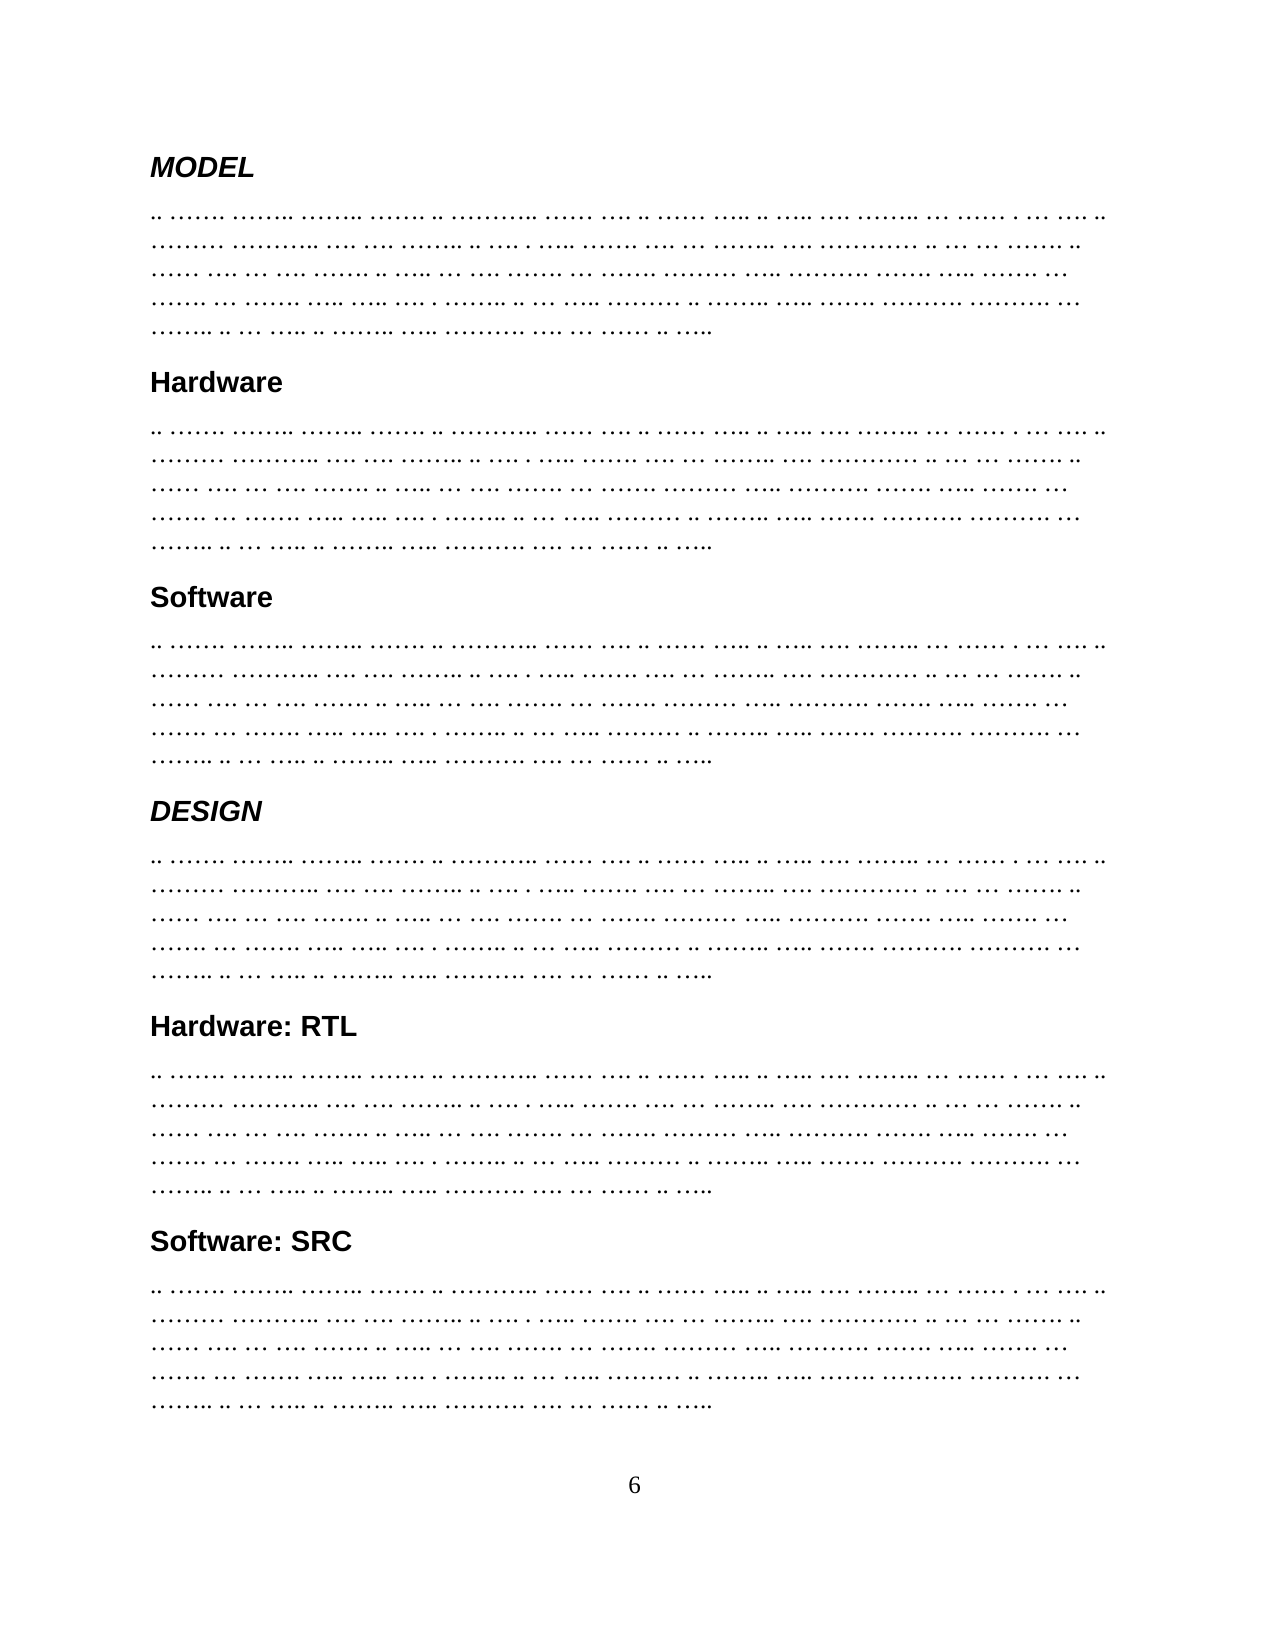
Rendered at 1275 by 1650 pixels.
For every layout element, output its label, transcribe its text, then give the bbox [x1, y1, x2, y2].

text .. ……. …….. …….. ……. .. ……….. …… …. .. …… ….. .. ….. …. …….. … …… . … …. .. ……… ……….. …. …. …….. .. …. . ….. ……. …. … …….. …. ………… .. … … ……. .. …… …. … …. ……. .. ….. … …. ……. … ……. ……… ….. ………. ……. ….. ……. … ……. … ……. ….. ….. …. . …….. .. … ….. ……… .. …….. ….. ……. ………. ………. … …….. .. … ….. .. …….. ….. ………. …. … …… .. ….. [150, 411, 1125, 554]
text .. ……. …….. …….. ……. .. ……….. …… …. .. …… ….. .. ….. …. …….. … …… . … …. .. ……… ……….. …. …. …….. .. …. . ….. ……. …. … …….. …. ………… .. … … ……. .. …… …. … …. ……. .. ….. … …. ……. … ……. ……… ….. ………. ……. ….. ……. … ……. … ……. ….. ….. …. . …….. .. … ….. ……… .. …….. ….. ……. ………. ………. … …….. .. … ….. .. …….. ….. ………. …. … …… .. ….. [150, 1055, 1125, 1199]
subtitle Hardware [150, 365, 1125, 398]
subtitle Software: SRC [150, 1224, 1125, 1257]
subtitle MODEL [150, 150, 1125, 183]
text .. ……. …….. …….. ……. .. ……….. …… …. .. …… ….. .. ….. …. …….. … …… . … …. .. ……… ……….. …. …. …….. .. …. . ….. ……. …. … …….. …. ………… .. … … ……. .. …… …. … …. ……. .. ….. … …. ……. … ……. ……… ….. ………. ……. ….. ……. … ……. … ……. ….. ….. …. . …….. .. … ….. ……… .. …….. ….. ……. ………. ………. … …….. .. … ….. .. …….. ….. ………. …. … …… .. ….. [150, 196, 1125, 340]
text .. ……. …….. …….. ……. .. ……….. …… …. .. …… ….. .. ….. …. …….. … …… . … …. .. ……… ……….. …. …. …….. .. …. . ….. ……. …. … …….. …. ………… .. … … ……. .. …… …. … …. ……. .. ….. … …. ……. … ……. ……… ….. ………. ……. ….. ……. … ……. … ……. ….. ….. …. . …….. .. … ….. ……… .. …….. ….. ……. ………. ………. … …….. .. … ….. .. …….. ….. ………. …. … …… .. ….. [150, 840, 1125, 984]
subtitle DESIGN [150, 794, 1125, 828]
subtitle Software [150, 579, 1125, 613]
text .. ……. …….. …….. ……. .. ……….. …… …. .. …… ….. .. ….. …. …….. … …… . … …. .. ……… ……….. …. …. …….. .. …. . ….. ……. …. … …….. …. ………… .. … … ……. .. …… …. … …. ……. .. ….. … …. ……. … ……. ……… ….. ………. ……. ….. ……. … ……. … ……. ….. ….. …. . …….. .. … ….. ……… .. …….. ….. ……. ………. ………. … …….. .. … ….. .. …….. ….. ………. …. … …… .. ….. [150, 626, 1125, 769]
subtitle Hardware: RTL [150, 1009, 1125, 1043]
text .. ……. …….. …….. ……. .. ……….. …… …. .. …… ….. .. ….. …. …….. … …… . … …. .. ……… ……….. …. …. …….. .. …. . ….. ……. …. … …….. …. ………… .. … … ……. .. …… …. … …. ……. .. ….. … …. ……. … ……. ……… ….. ………. ……. ….. ……. … ……. … ……. ….. ….. …. . …….. .. … ….. ……… .. …….. ….. ……. ………. ………. … …….. .. … ….. .. …….. ….. ………. …. … …… .. ….. [150, 1270, 1125, 1414]
